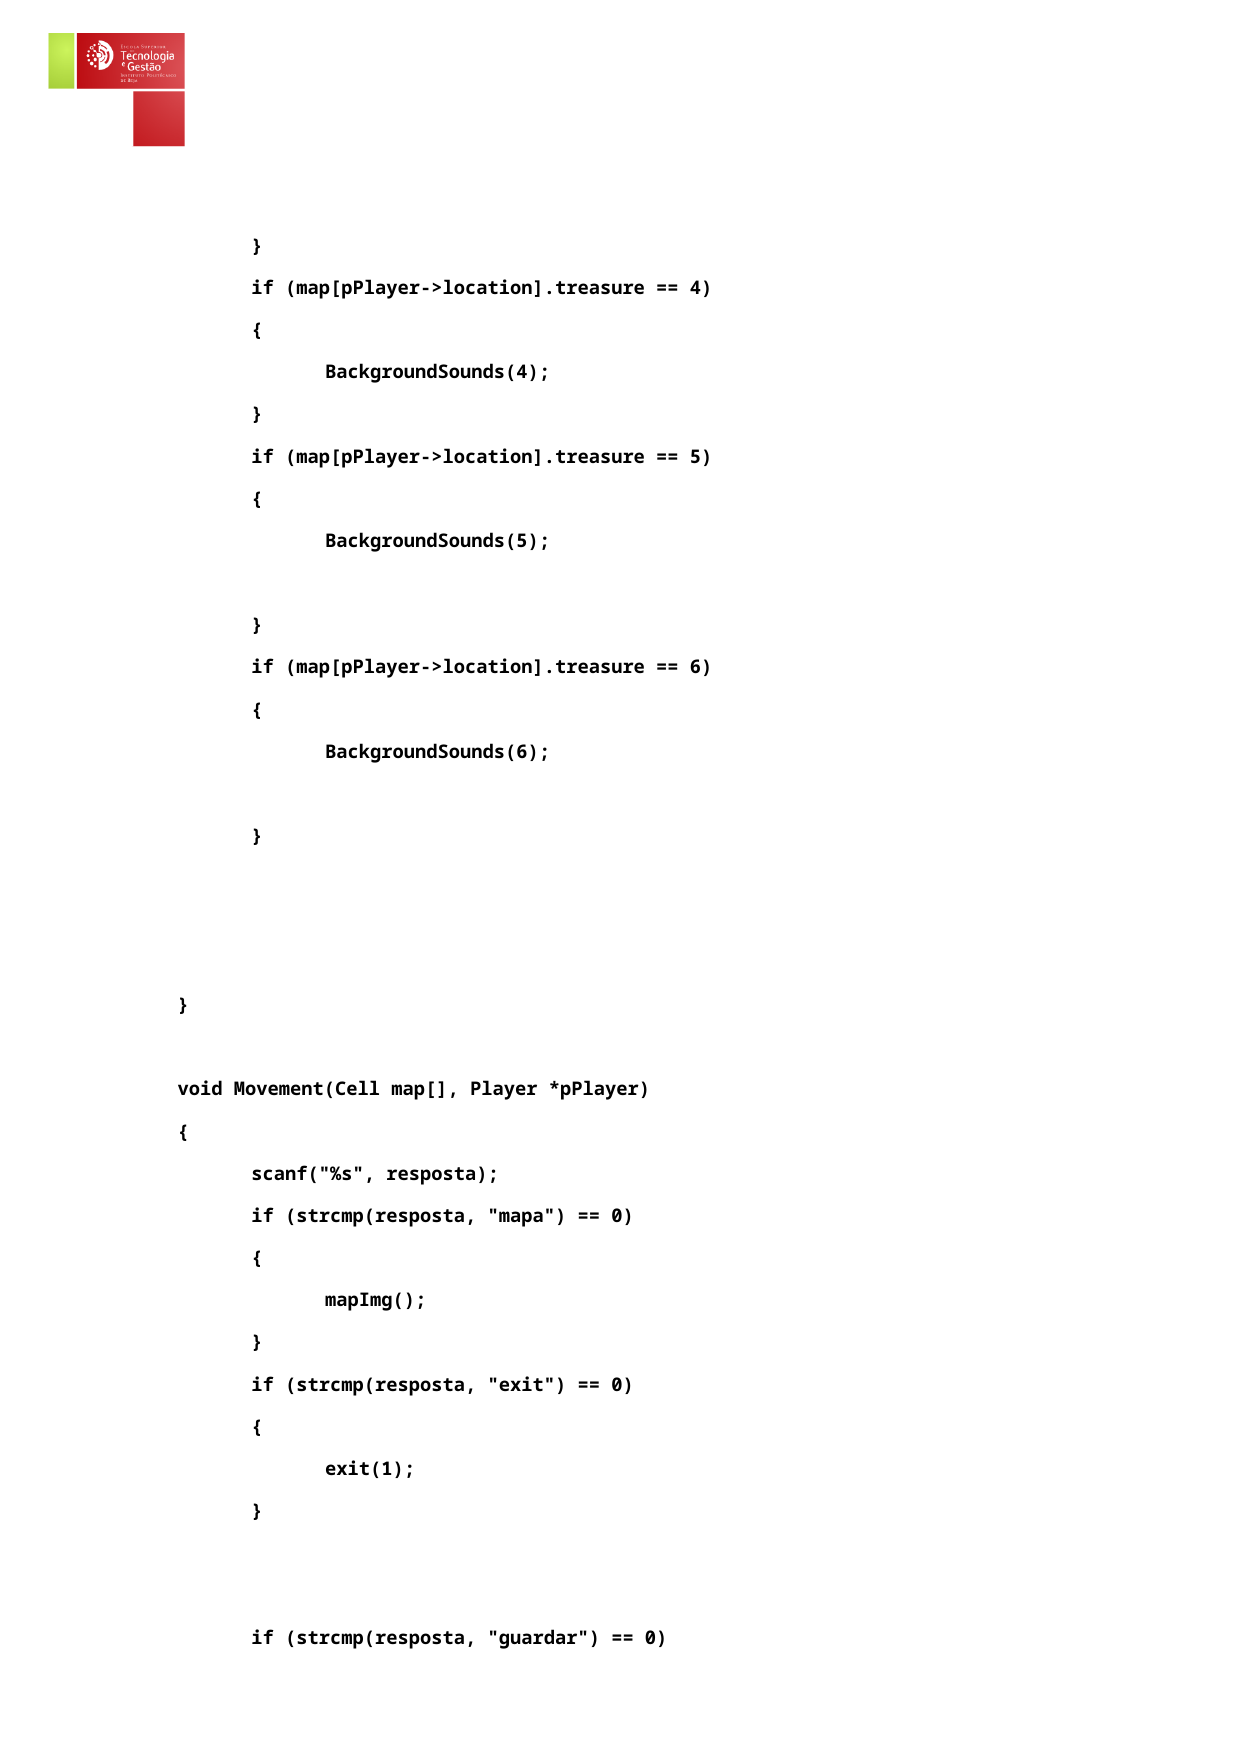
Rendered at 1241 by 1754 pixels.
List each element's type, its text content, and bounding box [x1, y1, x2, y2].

text { [177, 1118, 1063, 1143]
text } [177, 612, 1063, 637]
text { [177, 696, 1063, 722]
text if (map[pPlayer->location].treasure == 5) [177, 443, 1063, 468]
text BackgroundSounds(4); [177, 358, 1063, 384]
text { [177, 1244, 1063, 1270]
text BackgroundSounds(5); [177, 527, 1063, 553]
text { [177, 316, 1063, 342]
text if (strcmp(resposta, "guardar") == 0) [177, 1624, 1063, 1650]
text } [177, 401, 1063, 426]
text } [177, 232, 1063, 257]
text } [177, 991, 1063, 1017]
text mapImg(); [177, 1287, 1063, 1312]
text } [177, 1329, 1063, 1354]
text if (map[pPlayer->location].treasure == 4) [177, 274, 1063, 300]
text exit(1); [177, 1455, 1063, 1481]
text if (map[pPlayer->location].treasure == 6) [177, 654, 1063, 679]
text { [177, 1413, 1063, 1439]
text } [177, 823, 1063, 848]
text if (strcmp(resposta, "mapa") == 0) [177, 1202, 1063, 1228]
text } [177, 1498, 1063, 1523]
text if (strcmp(resposta, "exit") == 0) [177, 1371, 1063, 1397]
text void Movement(Cell map[], Player *pPlayer) [177, 1076, 1063, 1101]
text scanf("%s", resposta); [177, 1160, 1063, 1186]
text { [177, 485, 1063, 511]
text BackgroundSounds(6); [177, 738, 1063, 764]
